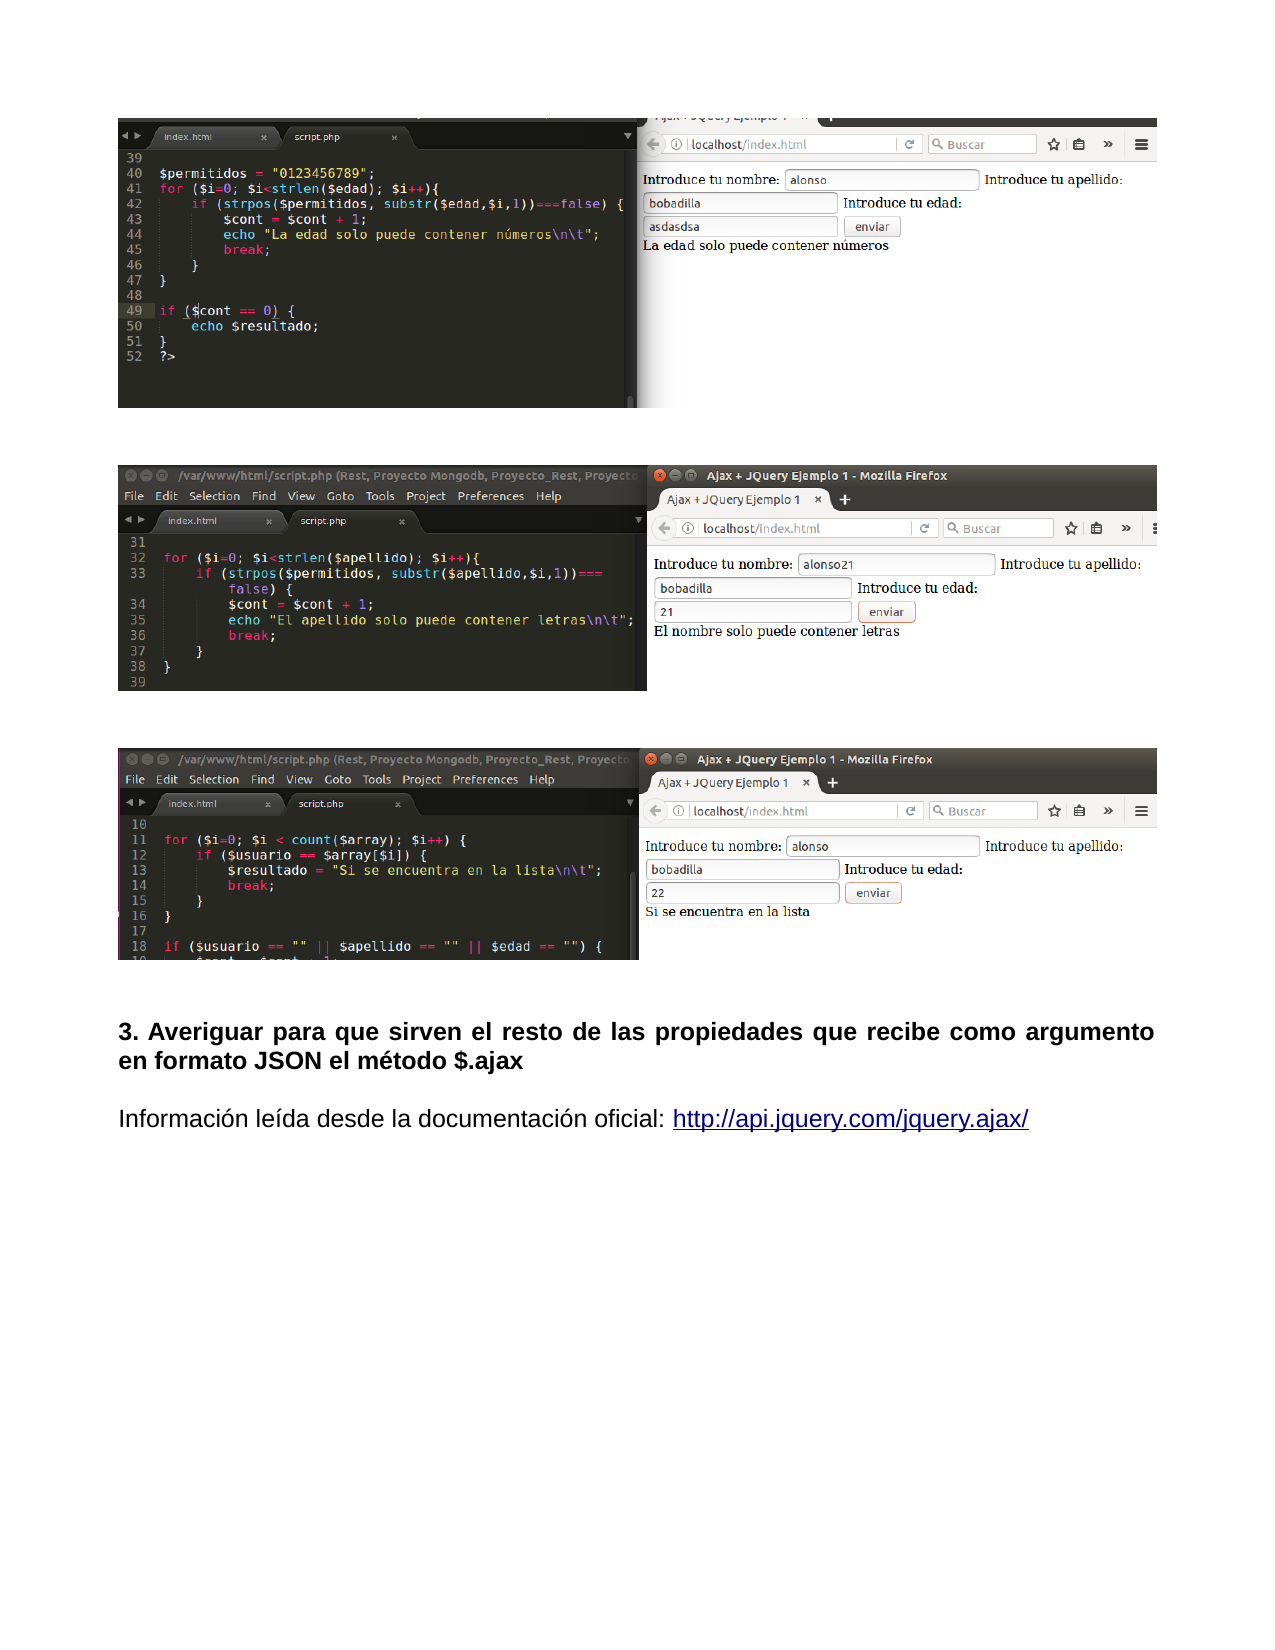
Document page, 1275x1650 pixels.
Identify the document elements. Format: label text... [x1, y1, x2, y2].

text Información leída desde la documentación oficial: http://api.jquery.com/jquery.ajax/ [118, 1103, 1157, 1132]
picture [118, 465, 1157, 691]
text 3. Averiguar para que sirven el resto de las propiedades que recibe como argumento en formato JSON el método $.ajax [118, 1017, 1157, 1075]
picture [118, 118, 1157, 408]
picture [118, 748, 1157, 960]
